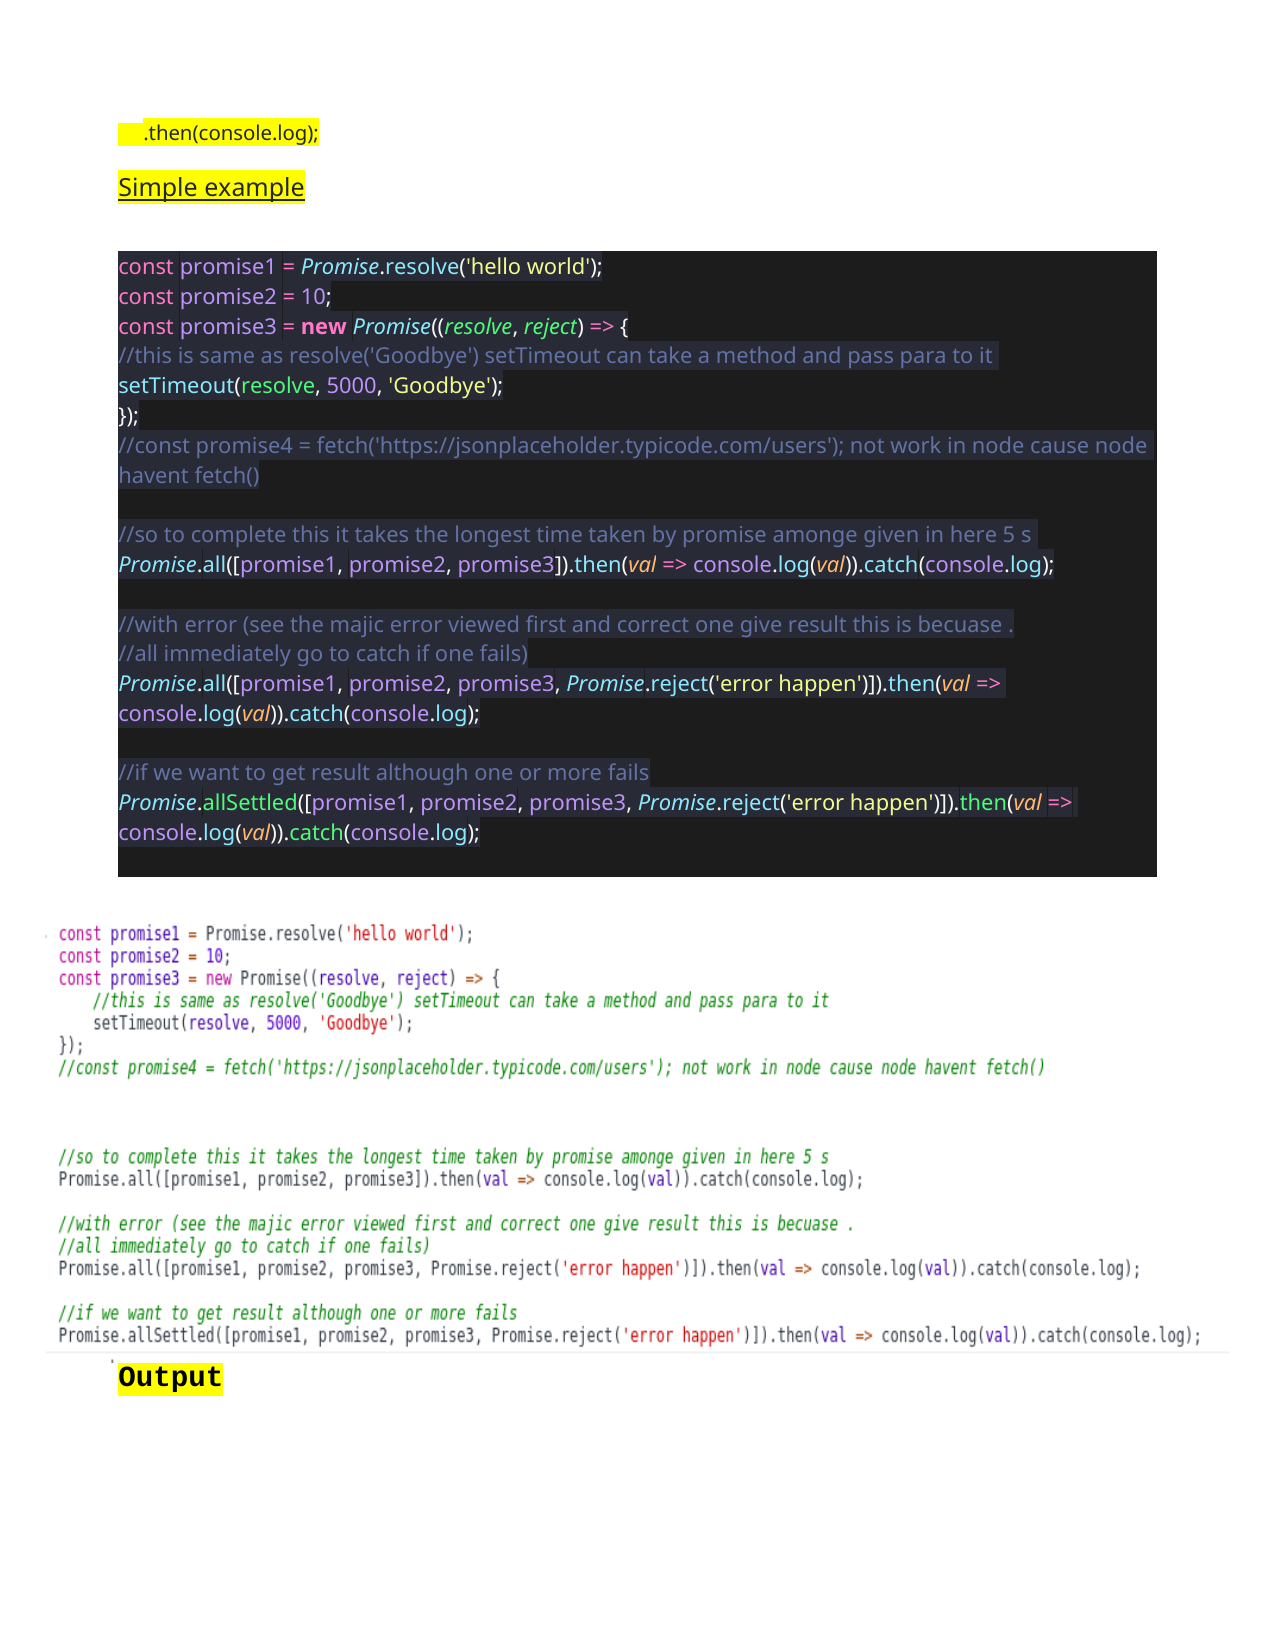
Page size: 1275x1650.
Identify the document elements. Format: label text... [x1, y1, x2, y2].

text //const promise4 = fetch('https://jsonplaceholder.typicode.com/users'); not work in node cause node havent fetch() [118, 430, 1157, 489]
text Simple example [118, 170, 1157, 204]
text const promise3 = new Promise((resolve, reject) => { [118, 311, 1157, 341]
text const promise1 = Promise.resolve('hello world'); [118, 251, 1157, 281]
text //all immediately go to catch if one fails) [118, 638, 1157, 668]
text }); [118, 400, 1157, 430]
text setTimeout(resolve, 5000, 'Goodbye'); [118, 370, 1157, 400]
text //so to complete this it takes the longest time taken by promise amonge given in here 5 s [118, 519, 1157, 549]
text Promise.all([promise1, promise2, promise3]).then(val => console.log(val)).catch(console.log); [118, 549, 1157, 579]
text const promise2 = 10; [118, 281, 1157, 311]
text //with error (see the majic error viewed first and correct one give result this is becuase . [118, 608, 1157, 638]
text //if we want to get result although one or more fails [118, 757, 1157, 787]
text .then(console.log); [118, 118, 1157, 146]
text Promise.all([promise1, promise2, promise3, Promise.reject('error happen')]).then(val => console.log(val)).catch(console.log); [118, 668, 1157, 728]
text //this is same as resolve('Goodbye') setTimeout can take a method and pass para to it [118, 341, 1157, 370]
picture [45, 923, 1230, 1363]
text Promise.allSettled([promise1, promise2, promise3, Promise.reject('error happen')]).then(val => console.log(val)).catch(console.log); [118, 787, 1157, 847]
text Output [118, 1363, 1157, 1396]
